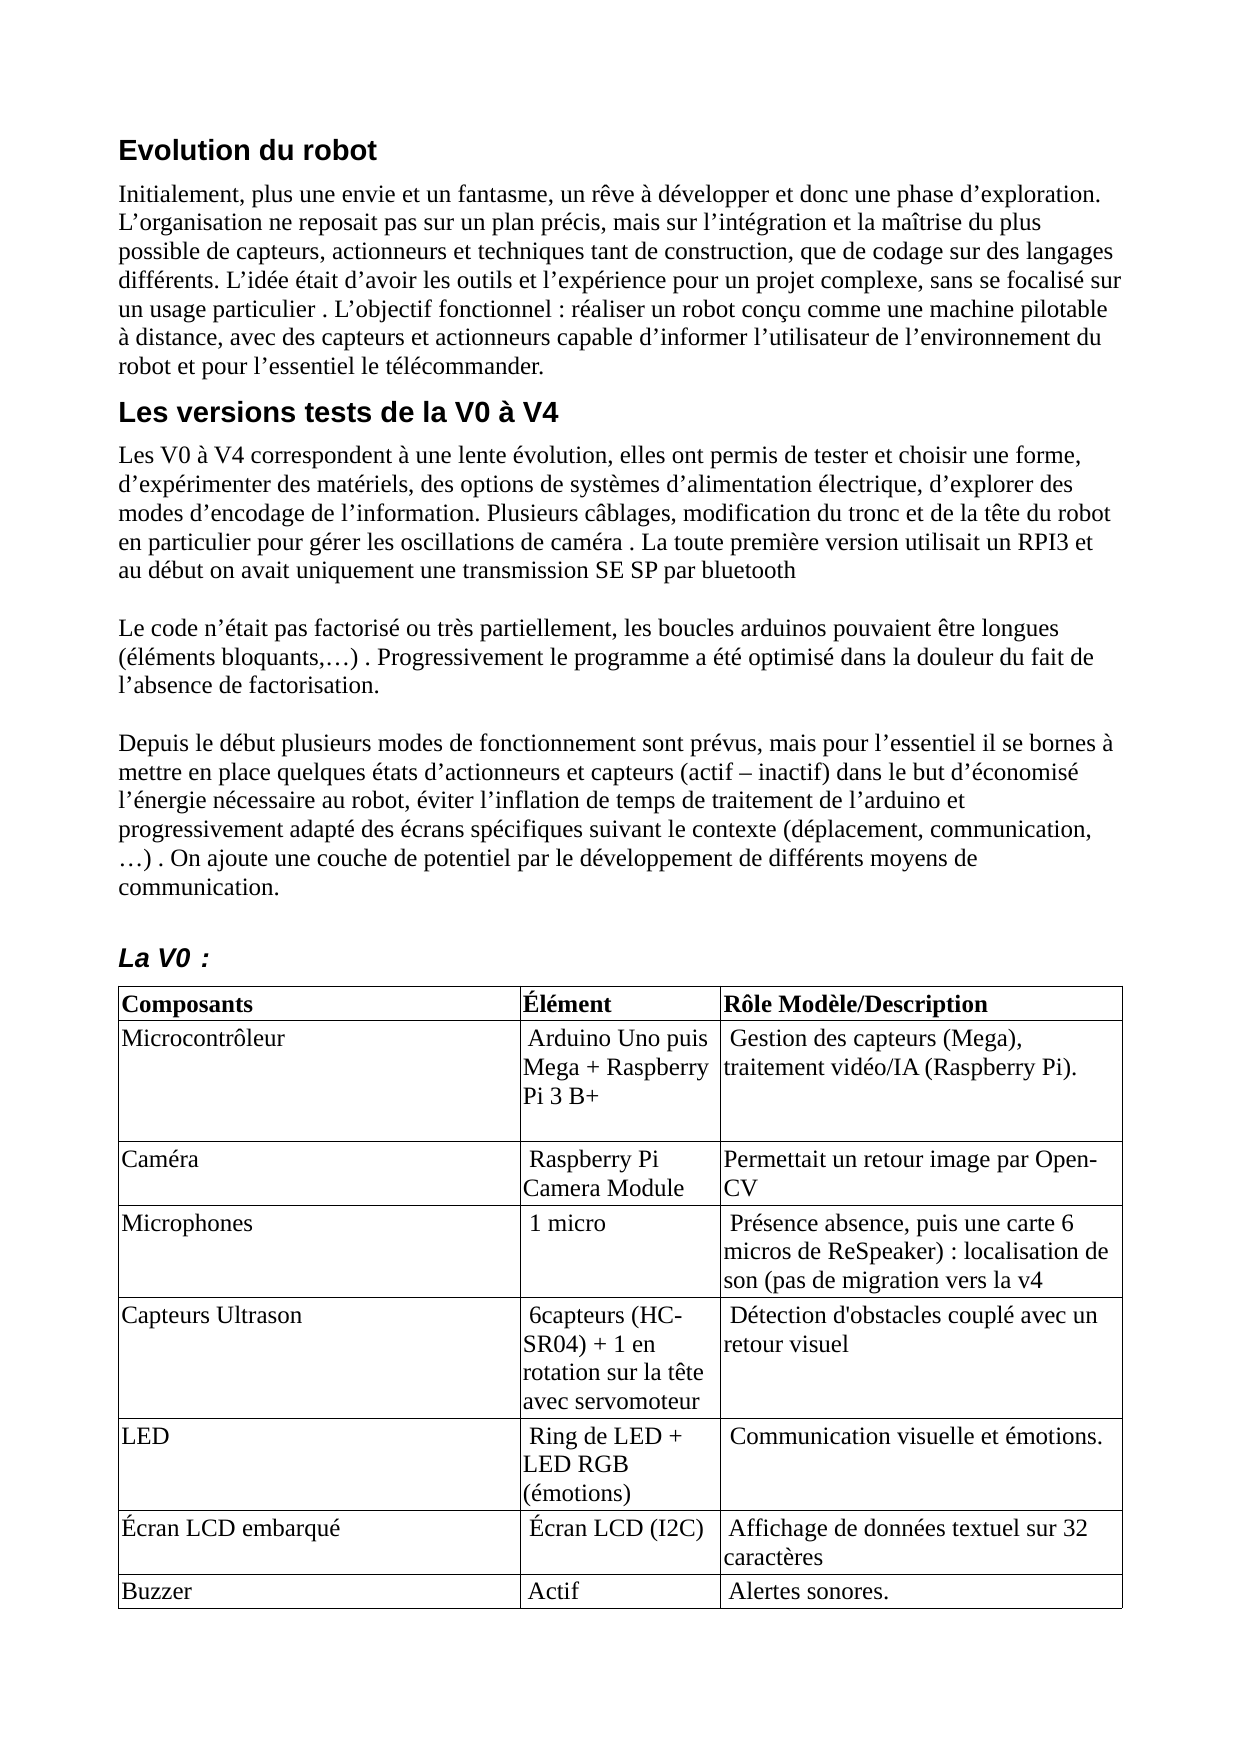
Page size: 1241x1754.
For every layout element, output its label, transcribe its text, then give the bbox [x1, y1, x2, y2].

table_cell Capteurs Ultrason [119, 1298, 520, 1418]
table_cell Alertes sonores. [721, 1575, 1122, 1608]
table_cell LED [119, 1419, 520, 1510]
text Les V0 à V4 correspondent à une lente évolution, elles ont permis de tester et choisir une forme, d’expérimenter des matériels, des options de systèmes d’alimentation électrique, d’explorer des modes d’encodage de l’information. Plusieurs câblages, modification du tronc et de la tête du robot en particulier pour gérer les oscillations de caméra . La toute première version utilisait un RPI3 et au début on avait uniquement une transmission SE SP par bluetooth [118, 441, 1122, 584]
table_cell 1 micro [521, 1206, 720, 1297]
table_cell Écran LCD (I2C) [521, 1511, 720, 1573]
table_cell Arduino Uno puis Mega + Raspberry Pi 3 B+ [521, 1021, 720, 1141]
table_cell Microphones [119, 1206, 520, 1297]
table_header Rôle Modèle/Description [721, 987, 1122, 1020]
table_cell Affichage de données textuel sur 32 caractères [721, 1511, 1122, 1573]
table_cell Microcontrôleur [119, 1021, 520, 1141]
table_cell Communication visuelle et émotions. [721, 1419, 1122, 1510]
table_cell 6capteurs (HC-SR04) + 1 en rotation sur la tête avec servomoteur [521, 1298, 720, 1418]
table_cell Raspberry Pi Camera Module [521, 1142, 720, 1205]
table_cell Permettait un retour image par Open-CV [721, 1142, 1122, 1205]
subtitle Les versions tests de la V0 à V4 [118, 394, 1122, 428]
subtitle La V0 : [118, 942, 1122, 973]
text Depuis le début plusieurs modes de fonctionnement sont prévus, mais pour l’essentiel il se bornes à mettre en place quelques états d’actionneurs et capteurs (actif – inactif) dans le but d’économisé l’énergie nécessaire au robot, éviter l’inflation de temps de traitement de l’arduino et progressivement adapté des écrans spécifiques suivant le contexte (déplacement, communication,…) . On ajoute une couche de potentiel par le développement de différents moyens de communication. [118, 728, 1122, 901]
table_cell Présence absence, puis une carte 6 micros de ReSpeaker) : localisation de son (pas de migration vers la v4 [721, 1206, 1122, 1297]
table_header Élément [521, 987, 720, 1020]
table_header Composants [119, 987, 520, 1020]
subtitle Evolution du robot [118, 133, 1122, 166]
table_cell Écran LCD embarqué [119, 1511, 520, 1573]
table_cell Buzzer [119, 1575, 520, 1608]
text Initialement, plus une envie et un fantasme, un rêve à développer et donc une phase d’exploration. L’organisation ne reposait pas sur un plan précis, mais sur l’intégration et la maîtrise du plus possible de capteurs, actionneurs et techniques tant de construction, que de codage sur des langages différents. L’idée était d’avoir les outils et l’expérience pour un projet complexe, sans se focalisé sur un usage particulier . L’objectif fonctionnel : réaliser un robot conçu comme une machine pilotable à distance, avec des capteurs et actionneurs capable d’informer l’utilisateur de l’environnement du robot et pour l’essentiel le télécommander. [118, 179, 1122, 380]
table_cell Caméra [119, 1142, 520, 1205]
text Le code n’était pas factorisé ou très partiellement, les boucles arduinos pouvaient être longues (éléments bloquants,…) . Progressivement le programme a été optimisé dans la douleur du fait de l’absence de factorisation. [118, 613, 1122, 699]
table_cell Ring de LED + LED RGB (émotions) [521, 1419, 720, 1510]
table_cell Gestion des capteurs (Mega), traitement vidéo/IA (Raspberry Pi). [721, 1021, 1122, 1141]
table_cell Actif [521, 1575, 720, 1608]
table_cell Détection d'obstacles couplé avec un retour visuel [721, 1298, 1122, 1418]
